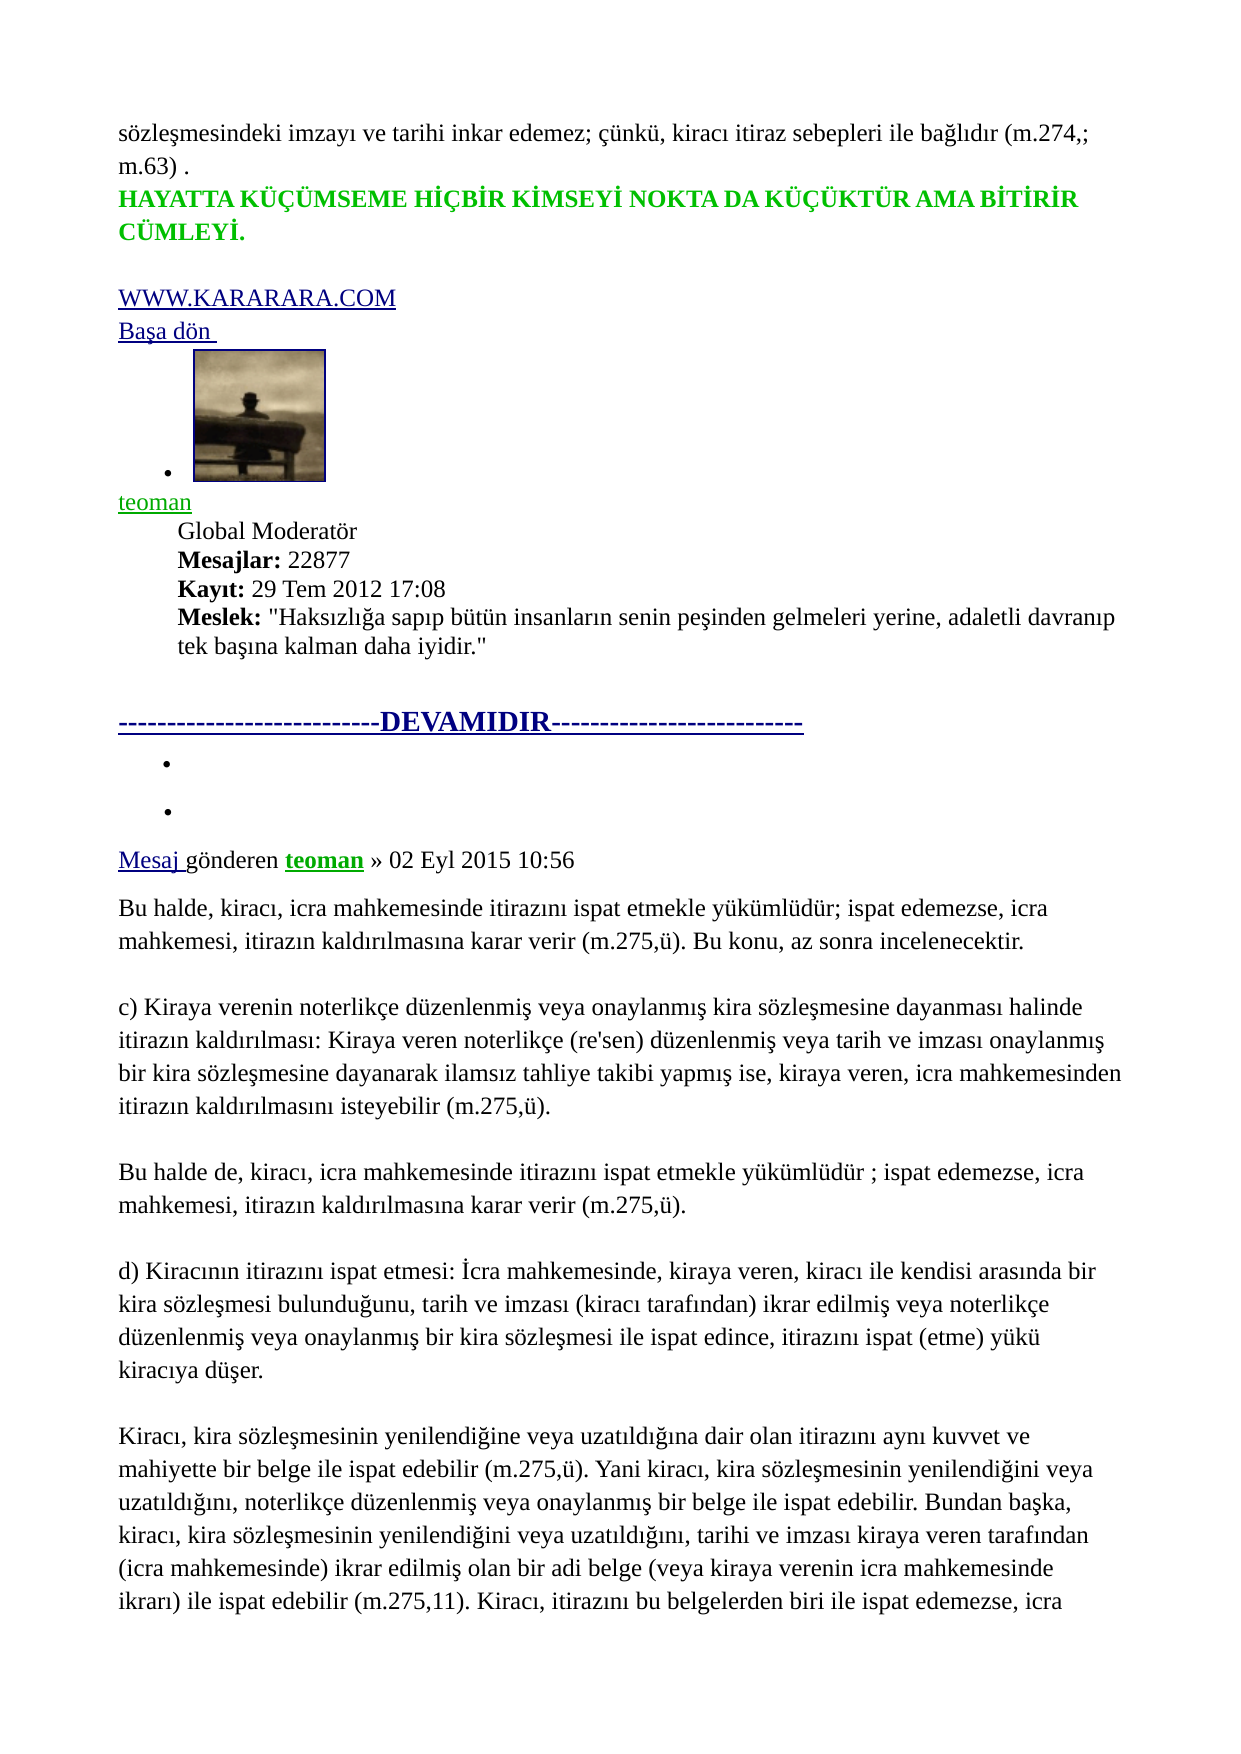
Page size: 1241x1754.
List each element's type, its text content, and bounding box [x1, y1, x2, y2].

subtitle teoman [118, 487, 1122, 516]
list Kayıt: 29 Tem 2012 17:08 [177, 574, 1122, 602]
list Global Moderatör [177, 516, 1122, 545]
picture [195, 351, 324, 481]
subtitle ---------------------------DEVAMIDIR-------------------------- [118, 704, 1122, 737]
text sözleşmesindeki imzayı ve tarihi inkar edemez; çünkü, kiracı itiraz sebepleri ile bağlıdır (m.274,; m.63) . [118, 118, 1122, 180]
text Başa dön [118, 316, 1122, 345]
text Mesaj gönderen teoman » 02 Eyl 2015 10:56 [118, 845, 1122, 874]
text HAYATTA KÜÇÜMSEME HİÇBİR KİMSEYİ NOKTA DA KÜÇÜKTÜR AMA BİTİRİR CÜMLEYİ. WWW.KARARARA.COM [118, 184, 1122, 312]
list Mesajlar: 22877 [177, 545, 1122, 574]
list Meslek: "Haksızlığa sapıp bütün insanların senin peşinden gelmeleri yerine, adaletli davranıp tek başına kalman daha iyidir." [177, 602, 1122, 660]
